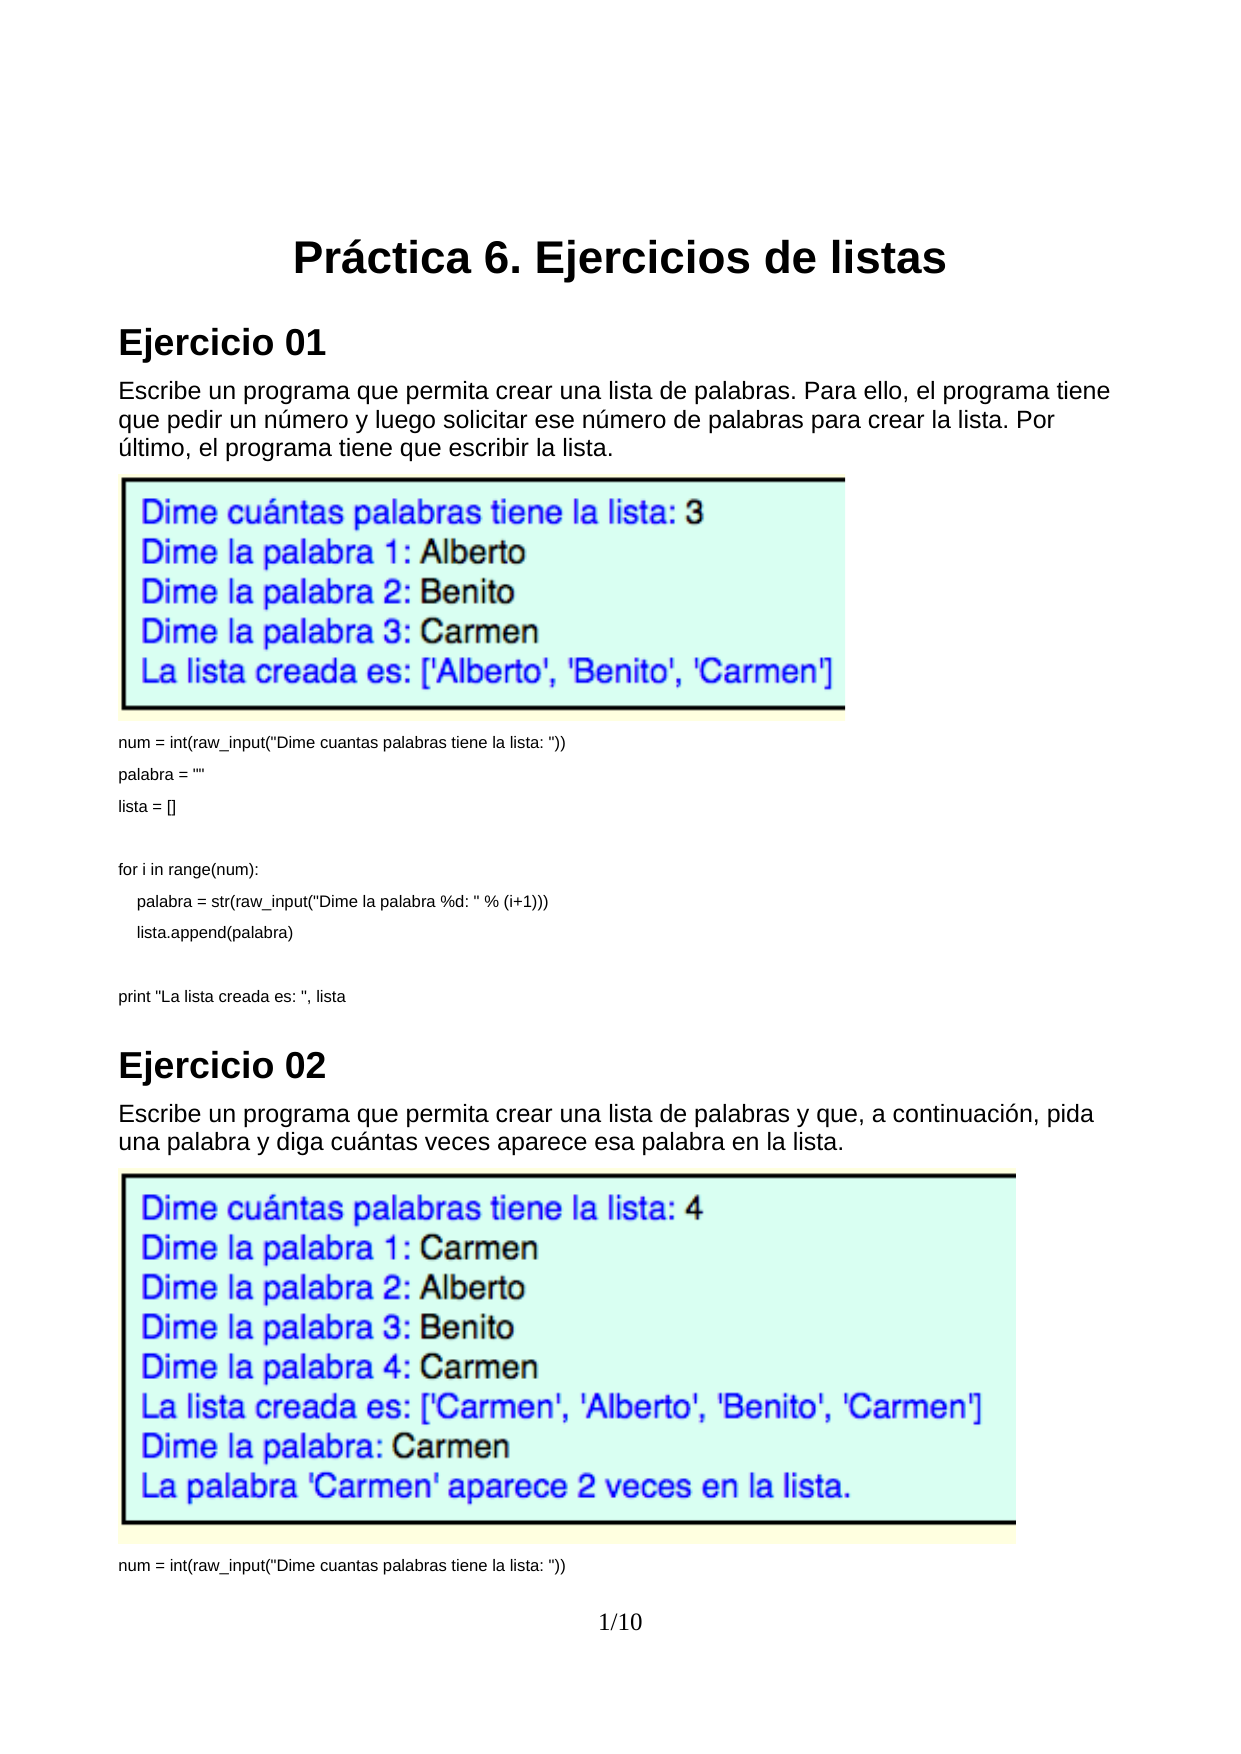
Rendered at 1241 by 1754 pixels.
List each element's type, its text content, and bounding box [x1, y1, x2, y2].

text print "La lista creada es: ", lista [118, 986, 1122, 1006]
text num = int(raw_input("Dime cuantas palabras tiene la lista: ")) [118, 1556, 1122, 1575]
picture [118, 474, 845, 721]
text palabra = "" [118, 765, 1122, 784]
text Escribe un programa que permita crear una lista de palabras. Para ello, el programa tiene que pedir un número y luego solicitar ese número de palabras para crear la lista. Por último, el programa tiene que escribir la lista. [118, 376, 1122, 462]
text Escribe un programa que permita crear una lista de palabras y que, a continuación, pida una palabra y diga cuántas veces aparece esa palabra en la lista. [118, 1099, 1122, 1156]
subtitle Ejercicio 02 [118, 1043, 1122, 1086]
text for i in range(num): [118, 860, 1122, 879]
subtitle Práctica 6. Ejercicios de listas [118, 230, 1122, 283]
text palabra = str(raw_input("Dime la palabra %d: " % (i+1))) [118, 891, 1122, 911]
subtitle Ejercicio 01 [118, 320, 1122, 363]
text lista = [] [118, 796, 1122, 816]
picture [118, 1168, 1016, 1544]
text num = int(raw_input("Dime cuantas palabras tiene la lista: ")) [118, 733, 1122, 752]
text lista.append(palabra) [118, 923, 1122, 942]
